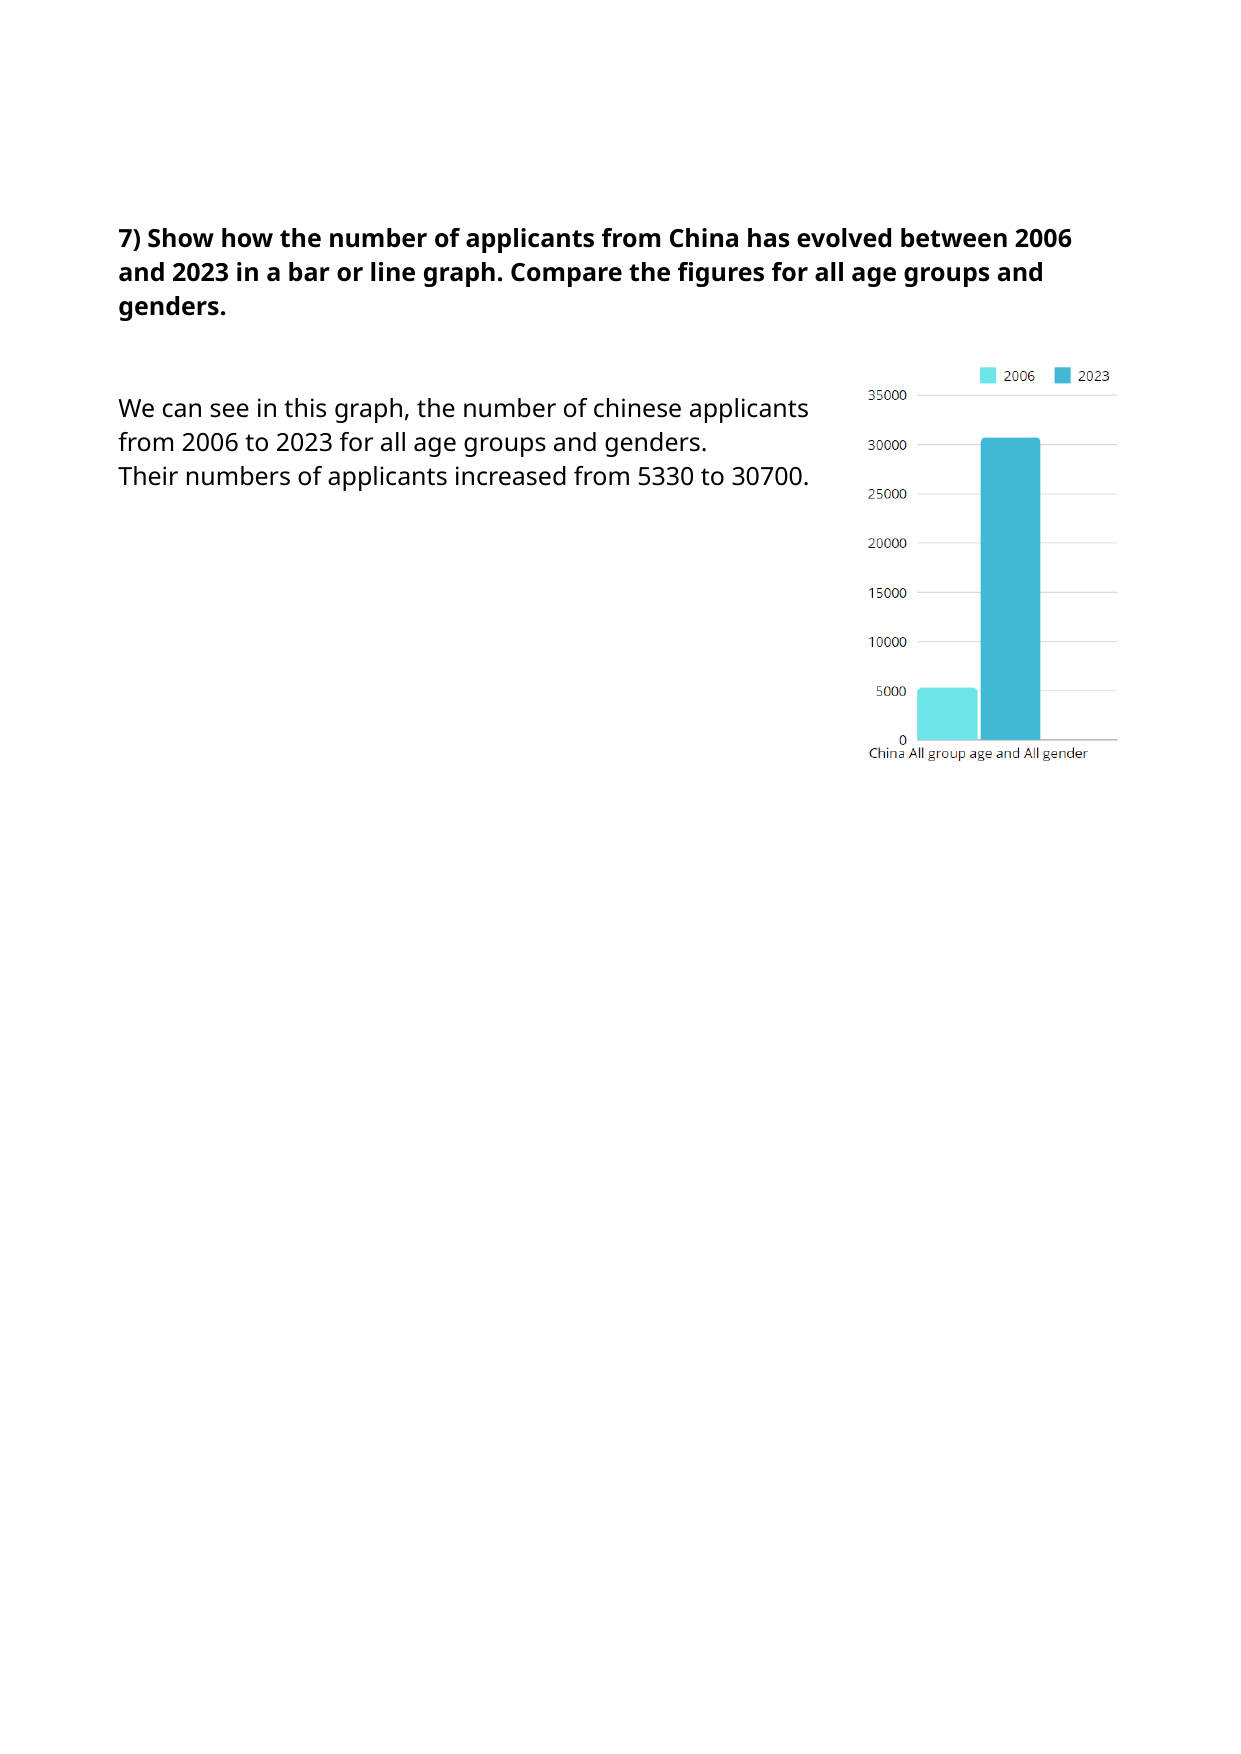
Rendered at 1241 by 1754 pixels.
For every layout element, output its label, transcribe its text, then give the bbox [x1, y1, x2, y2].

text Their numbers of applicants increased from 5330 to 30700. [118, 459, 860, 493]
text 7) Show how the number of applicants from China has evolved between 2006 and 2023 in a bar or line graph. Compare the figures for all age groups and genders. [118, 220, 1122, 322]
picture [860, 355, 1118, 765]
text We can see in this graph, the number of chinese applicants from 2006 to 2023 for all age groups and genders. [118, 391, 860, 459]
